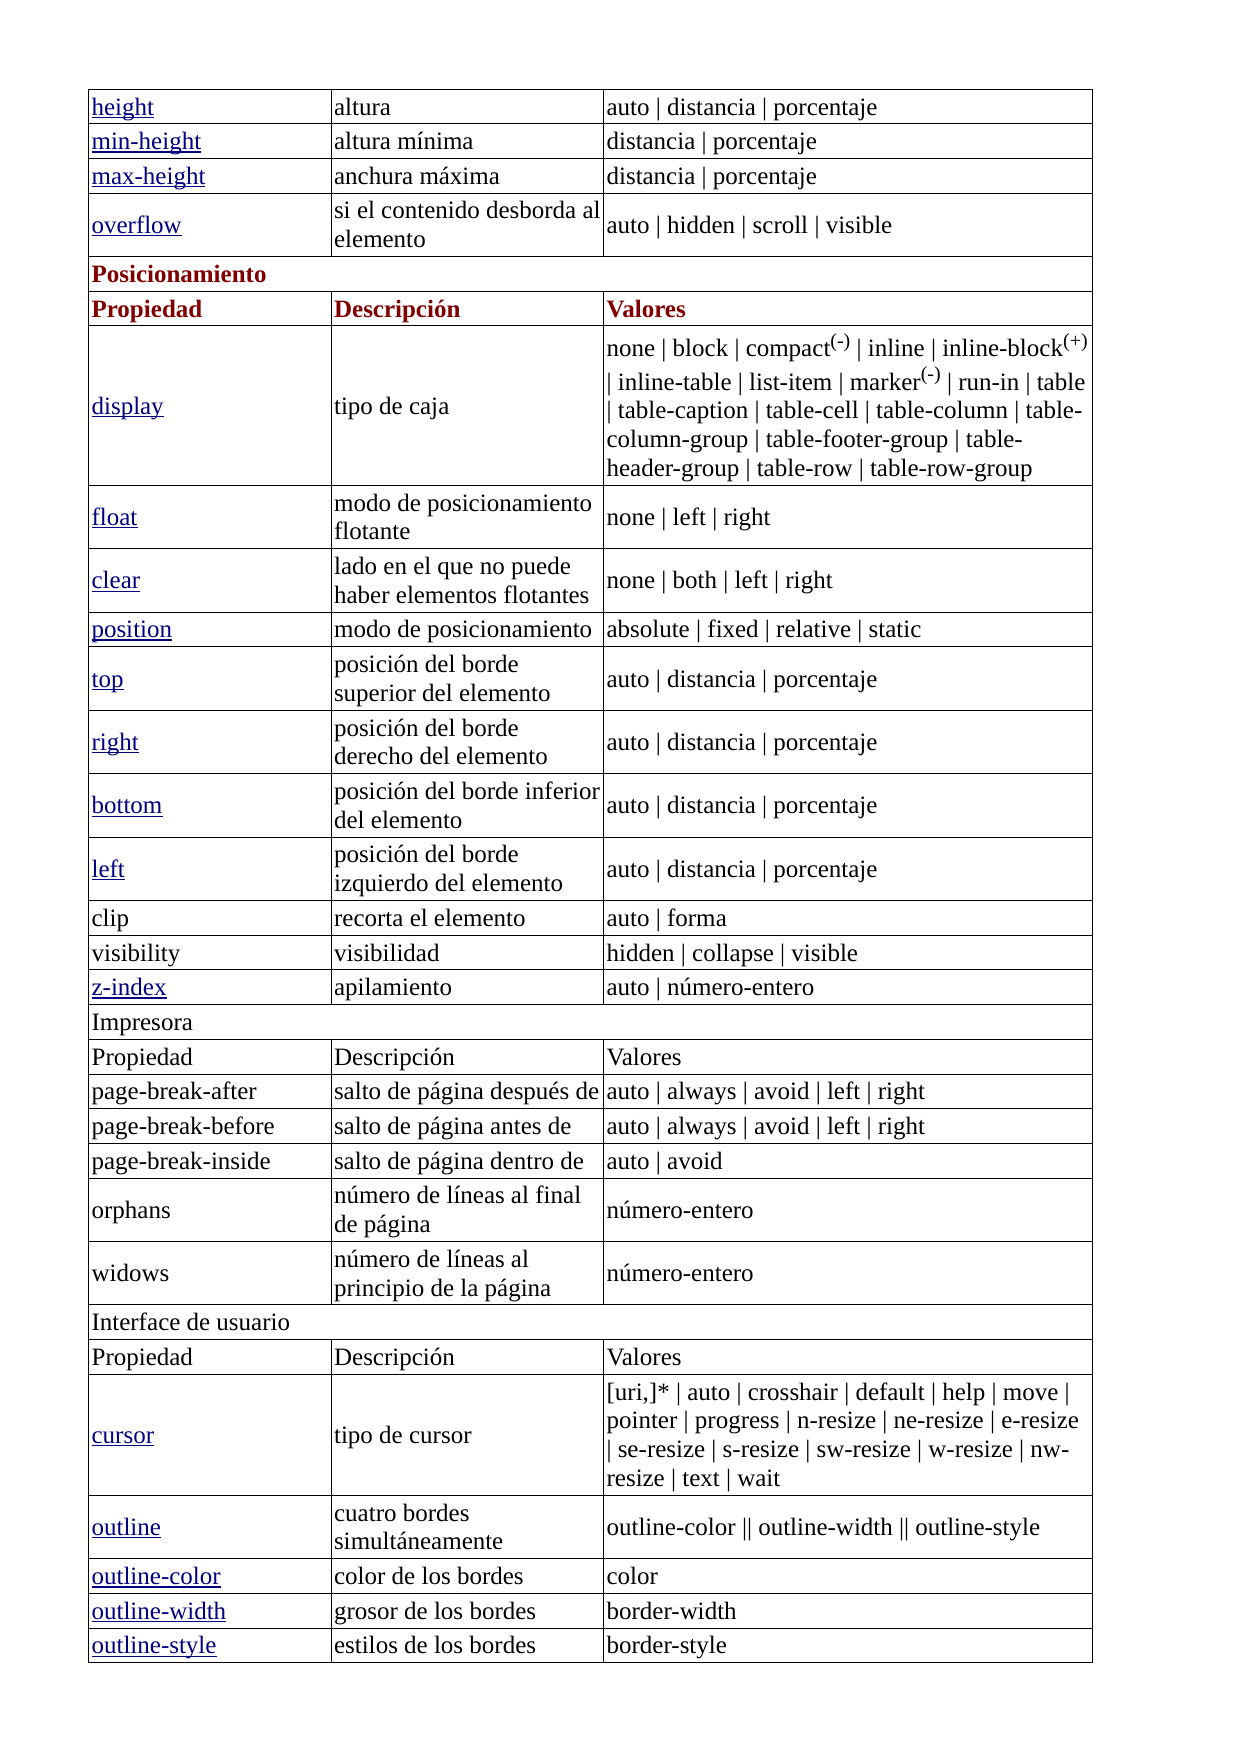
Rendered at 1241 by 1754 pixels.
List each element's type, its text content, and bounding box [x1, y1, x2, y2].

table_cell none | both | left | right [604, 549, 1092, 612]
table_cell posición del borde izquierdo del elemento [332, 838, 603, 900]
table_cell orphans [89, 1179, 331, 1241]
table_cell auto | distancia | porcentaje [604, 711, 1092, 773]
table_cell outline-width [89, 1594, 331, 1627]
table_cell modo de posicionamiento flotante [332, 486, 603, 548]
table_cell Impresora [89, 1005, 1092, 1039]
table_cell distancia | porcentaje [604, 124, 1092, 158]
table_cell salto de página dentro de [332, 1144, 603, 1177]
table_cell outline [89, 1496, 331, 1558]
table_cell cursor [89, 1375, 331, 1495]
table_cell auto | número-entero [604, 970, 1092, 1004]
table_cell número de líneas al final de página [332, 1179, 603, 1241]
table_cell estilos de los bordes [332, 1629, 603, 1662]
table_cell número-entero [604, 1179, 1092, 1241]
table_cell altura mínima [332, 124, 603, 158]
table_cell visibility [89, 936, 331, 969]
table_cell auto | hidden | scroll | visible [604, 194, 1092, 256]
table_cell altura [332, 90, 603, 123]
table_cell border-style [604, 1629, 1092, 1662]
table_cell widows [89, 1242, 331, 1304]
table_cell Valores [604, 292, 1092, 325]
table_cell hidden | collapse | visible [604, 936, 1092, 969]
table_cell page-break-inside [89, 1144, 331, 1177]
table_cell top [89, 647, 331, 710]
table_cell left [89, 838, 331, 900]
table_cell auto | avoid [604, 1144, 1092, 1177]
table_cell color de los bordes [332, 1559, 603, 1593]
table_cell Propiedad [89, 1040, 331, 1073]
table_cell Propiedad [89, 292, 331, 325]
table_cell min-height [89, 124, 331, 158]
table_cell grosor de los bordes [332, 1594, 603, 1627]
table_cell auto | distancia | porcentaje [604, 774, 1092, 837]
table_cell display [89, 326, 331, 485]
table_cell absolute | fixed | relative | static [604, 613, 1092, 646]
table_cell auto | always | avoid | left | right [604, 1109, 1092, 1143]
table_cell salto de página después de [332, 1075, 603, 1108]
table_cell auto | distancia | porcentaje [604, 90, 1092, 123]
table_cell right [89, 711, 331, 773]
table_cell anchura máxima [332, 159, 603, 193]
table_cell Interface de usuario [89, 1305, 1092, 1339]
table_cell tipo de caja [332, 326, 603, 485]
table_cell outline-style [89, 1629, 331, 1662]
table_cell modo de posicionamiento [332, 613, 603, 646]
table_cell Descripción [332, 292, 603, 325]
table_cell lado en el que no puede haber elementos flotantes [332, 549, 603, 612]
table_cell outline-color || outline-width || outline-style [604, 1496, 1092, 1558]
table_cell posición del borde derecho del elemento [332, 711, 603, 773]
table_cell clear [89, 549, 331, 612]
table_cell recorta el elemento [332, 901, 603, 935]
table_cell color [604, 1559, 1092, 1593]
table_cell Valores [604, 1340, 1092, 1374]
table_cell tipo de cursor [332, 1375, 603, 1495]
table_cell visibilidad [332, 936, 603, 969]
table_cell z-index [89, 970, 331, 1004]
table_cell número-entero [604, 1242, 1092, 1304]
table_cell auto | forma [604, 901, 1092, 935]
table_cell número de líneas al principio de la página [332, 1242, 603, 1304]
table_cell posición del borde superior del elemento [332, 647, 603, 710]
table_cell Descripción [332, 1040, 603, 1073]
table_cell overflow [89, 194, 331, 256]
table_cell Posicionamiento [89, 257, 1092, 291]
table_cell Propiedad [89, 1340, 331, 1374]
table_cell clip [89, 901, 331, 935]
table_cell auto | distancia | porcentaje [604, 838, 1092, 900]
table_cell distancia | porcentaje [604, 159, 1092, 193]
table_cell auto | distancia | porcentaje [604, 647, 1092, 710]
table_cell bottom [89, 774, 331, 837]
table_cell none | left | right [604, 486, 1092, 548]
table_cell border-width [604, 1594, 1092, 1627]
table_cell si el contenido desborda al elemento [332, 194, 603, 256]
table_cell position [89, 613, 331, 646]
table_cell page-break-after [89, 1075, 331, 1108]
table_cell height [89, 90, 331, 123]
table_cell page-break-before [89, 1109, 331, 1143]
table_cell float [89, 486, 331, 548]
table_cell none | block | compact(-) | inline | inline-block(+) | inline-table | list-item | marker(-) | run-in | table | table-caption | table-cell | table-column | table-column-group | table-footer-group | table-header-group | table-row | table-row-group [604, 326, 1092, 485]
table_cell auto | always | avoid | left | right [604, 1075, 1092, 1108]
table_cell cuatro bordes simultáneamente [332, 1496, 603, 1558]
table_cell apilamiento [332, 970, 603, 1004]
table_cell max-height [89, 159, 331, 193]
table_cell Valores [604, 1040, 1092, 1073]
table_cell posición del borde inferior del elemento [332, 774, 603, 837]
table_cell outline-color [89, 1559, 331, 1593]
table_cell Descripción [332, 1340, 603, 1374]
table_cell [uri,]* | auto | crosshair | default | help | move | pointer | progress | n-resize | ne-resize | e-resize | se-resize | s-resize | sw-resize | w-resize | nw-resize | text | wait [604, 1375, 1092, 1495]
table_cell salto de página antes de [332, 1109, 603, 1143]
